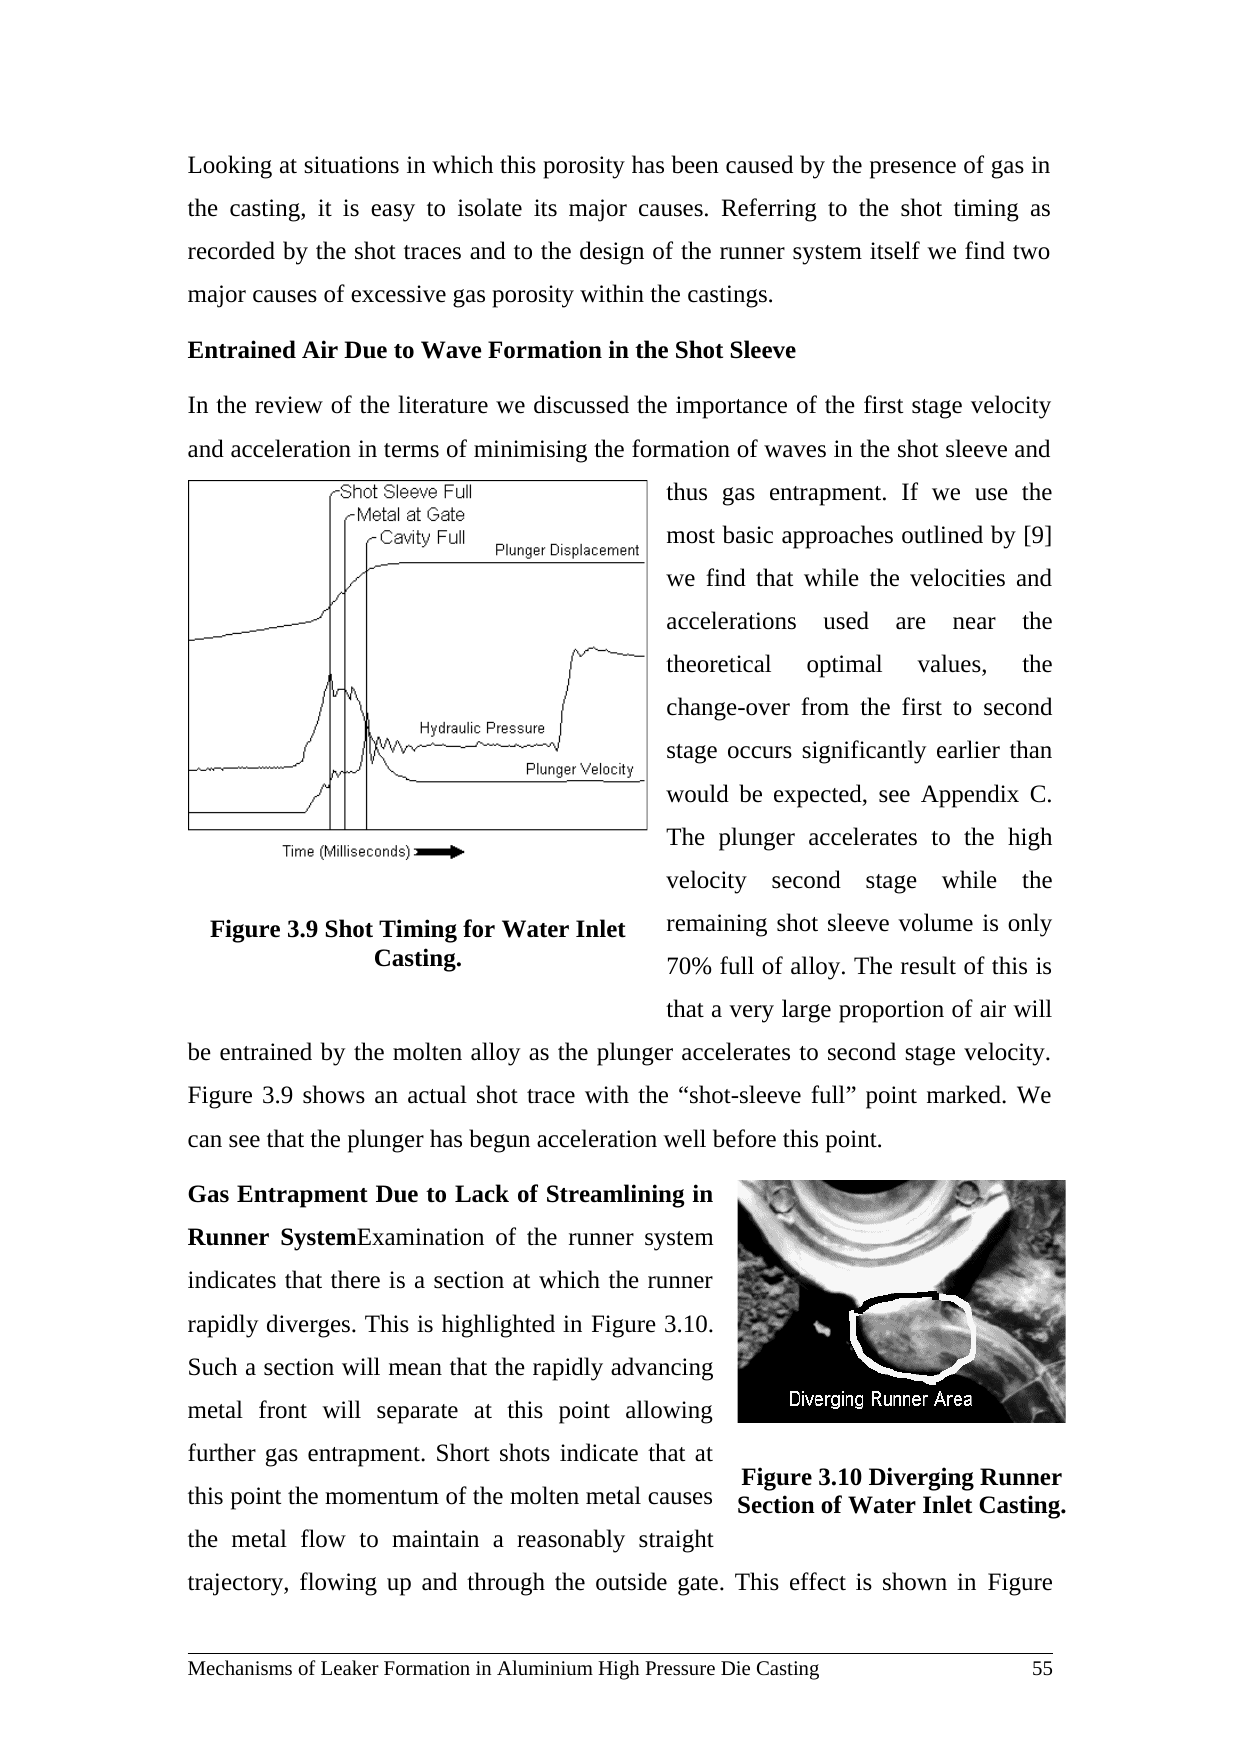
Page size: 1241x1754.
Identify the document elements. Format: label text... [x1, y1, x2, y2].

text Figure 3.9 Shot Timing for Water Inlet Casting. [188, 914, 647, 972]
text Figure 3.10 Diverging Runner Section of Water Inlet Casting. [733, 1462, 1071, 1519]
text Gas Entrapment Due to Lack of Streamlining in Runner SystemExamination of the runner system indicates that there is a section at which the runner rapidly diverges. This is highlighted in Figure 3 .10. Such a section will mean that the rapidly advancing metal front will separate at this point allowing further gas entrapment. Short shots indicate that at this point the momentum of the molten metal causes the metal flow to maintain a reasonably straight trajectory, flowing up and through the outside gate. This effect is shown in Figure 3 .11. This results in large areas that will remain unfilled after the die vents have been sealed off. Air in these unfilled areas will remain trapped within the casting. [187, 1179, 1053, 1596]
text Looking at situations in which this porosity has been caused by the presence of gas in the casting, it is easy to isolate its major causes. Referring to the shot timing as recorded by the shot traces and to the design of the runner system itself we find two major causes of excessive gas porosity within the castings. [187, 150, 1053, 308]
text In the review of the literature we discussed the importance of the first stage velocity and acceleration in terms of minimising the formation of waves in the shot sleeve and thus gas entrapment. If we use the most basic approaches outlined by [9] we find that while the velocities and accelerations used are near the theoretical optimal values, the change-over from the first to second stage occurs significantly earlier than would be expected, see Appendix C. The plunger accelerates to the high velocity second stage while the remaining shot sleeve volume is only 70% full of alloy. The result of this is that a very large proportion of air will be entrained by the molten alloy as the plunger accelerates to second stage velocity. Figure 3 .9 shows an actual shot trace with the “shot-sleeve full” point marked. We can see that the plunger has begun acceleration well before this point. [187, 391, 1053, 1152]
text Entrained Air Due to Wave Formation in the Shot Sleeve [187, 335, 1053, 364]
picture [188, 480, 648, 876]
picture [737, 1180, 1066, 1423]
